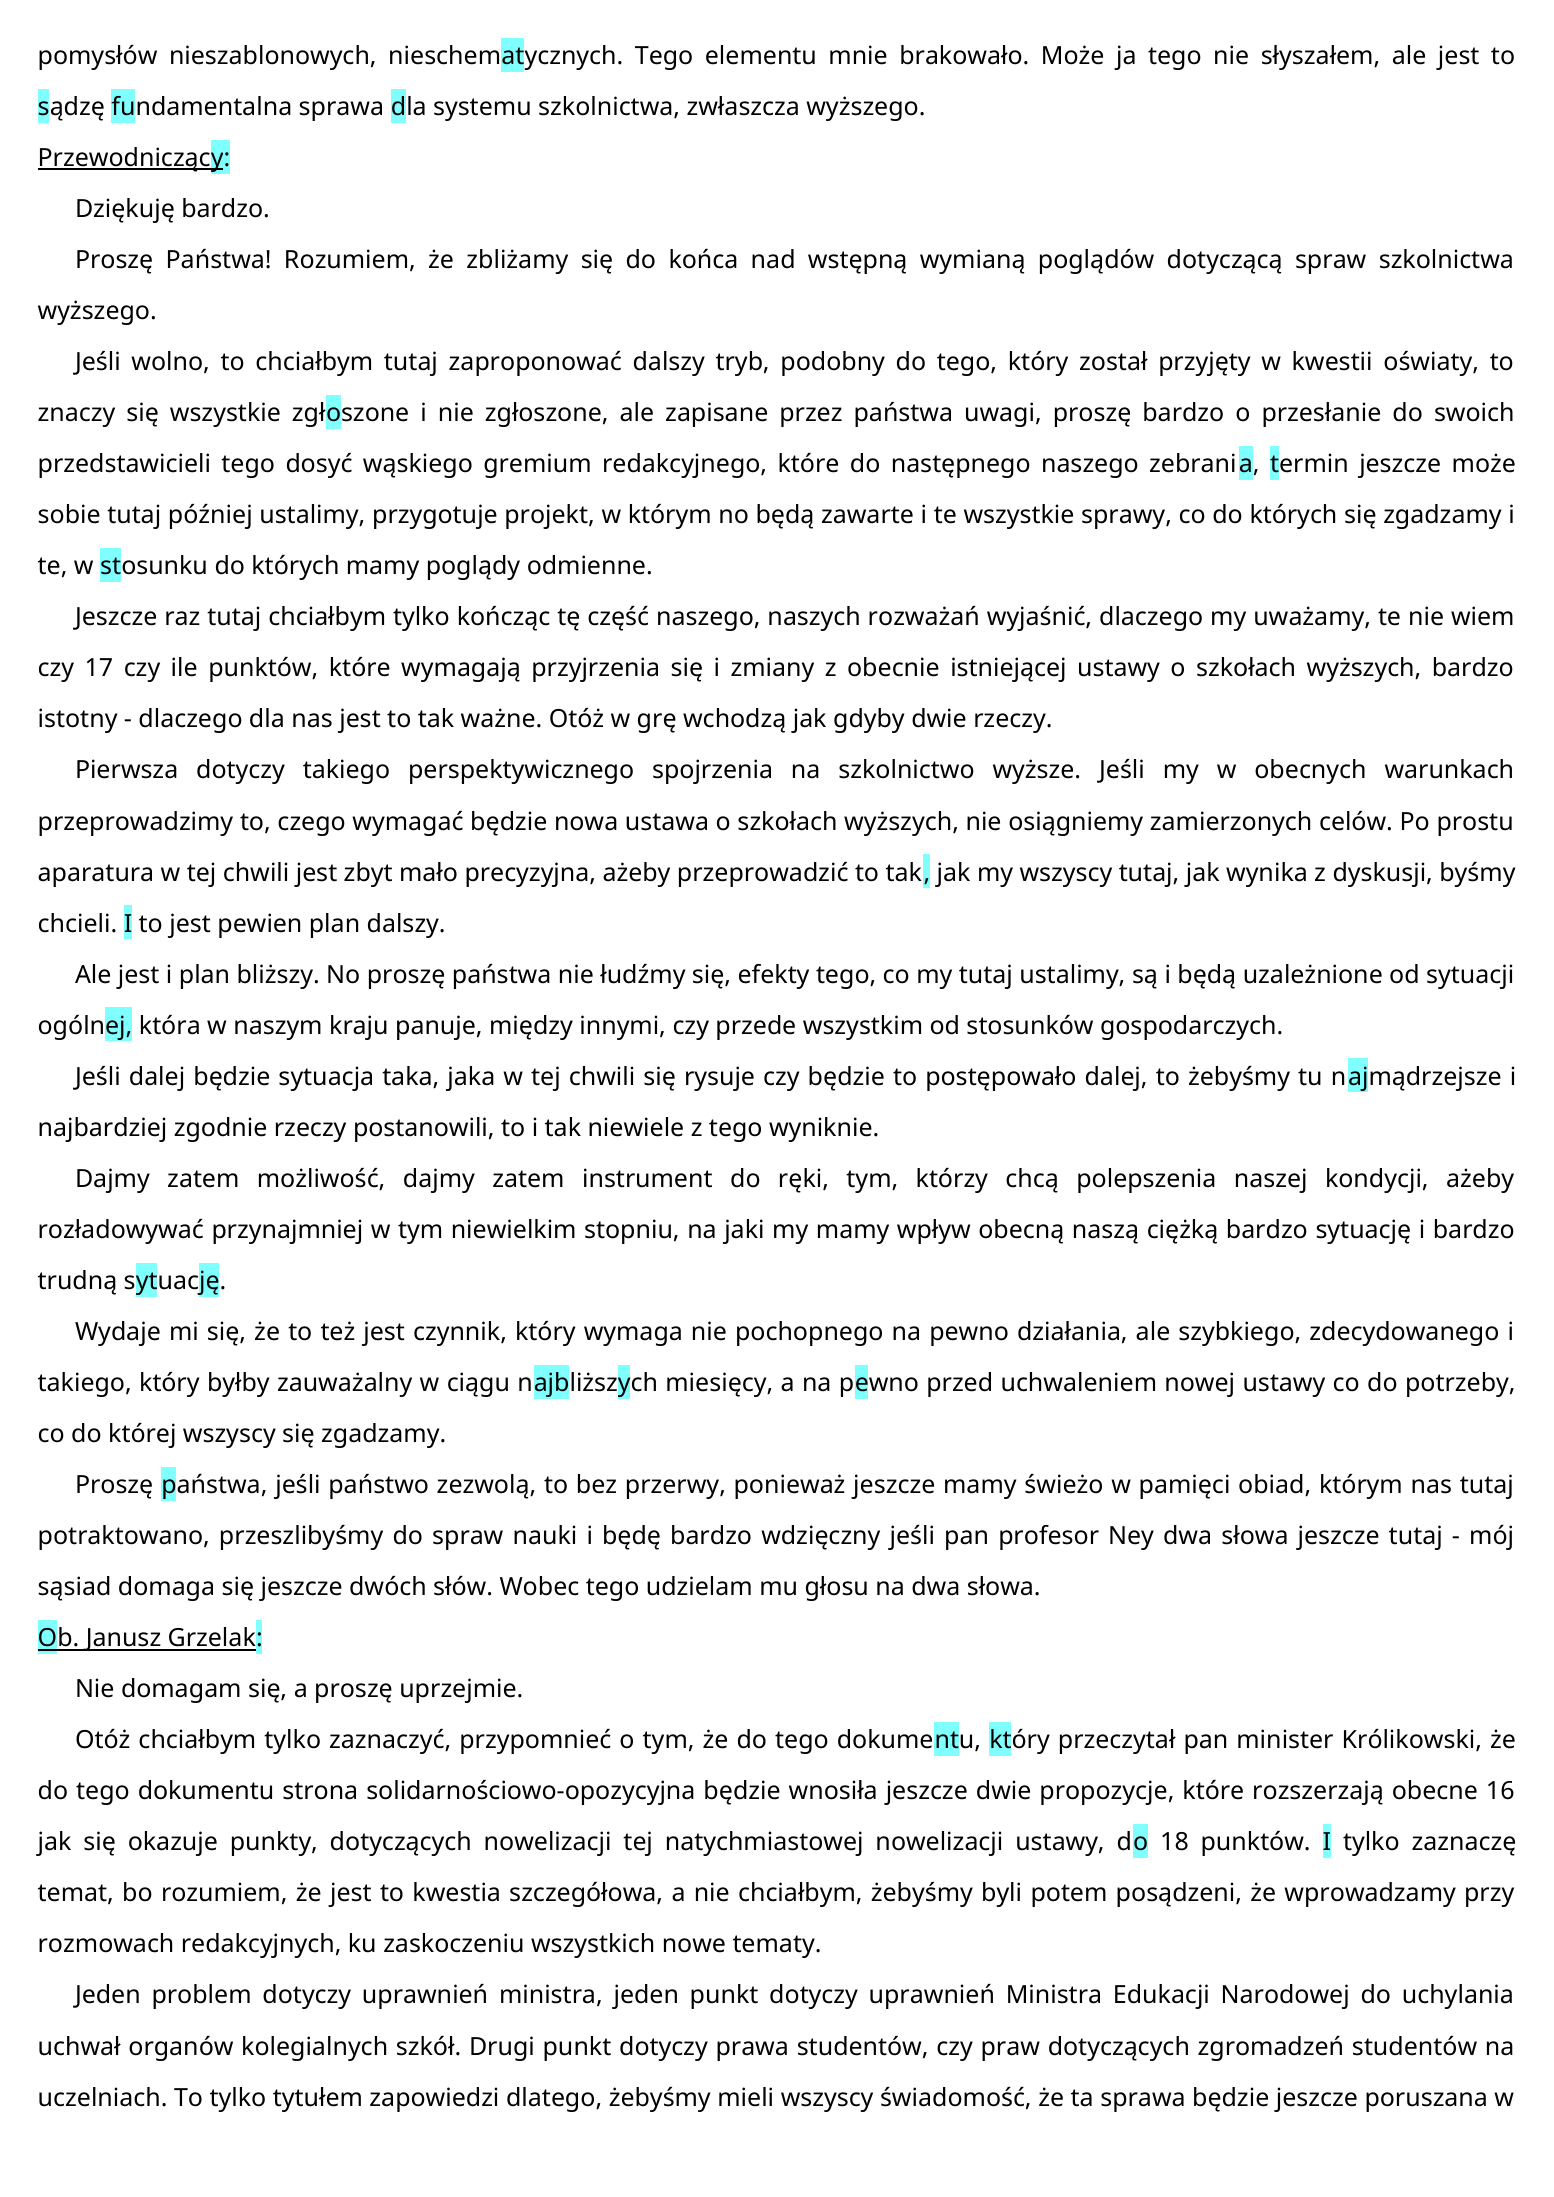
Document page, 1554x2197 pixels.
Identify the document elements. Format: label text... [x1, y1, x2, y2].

text Proszę Państwa! Rozumiem, że zbliżamy się do końca nad wstępną wymianą poglądów dotyczącą spraw szkolnictwa wyższego. [37, 242, 1516, 327]
text Jeśli wolno, to chciałbym tutaj zaproponować dalszy tryb, podobny do tego, który został przyjęty w kwestii oświaty, to znaczy się wszystkie zgłoszone i nie zgłoszone, ale zapisane przez państwa uwagi, proszę bardzo o przesłanie do swoich przedstawicieli tego dosyć wąskiego gremium redakcyjnego, które do następnego naszego zebrania, termin jeszcze może sobie tutaj później ustalimy, przygotuje projekt, w którym no będą zawarte i te wszystkie sprawy, co do których się zgadzamy i te, w stosunku do których mamy poglądy odmienne. [37, 344, 1516, 582]
text Ob. Janusz Grzelak: [37, 1620, 1516, 1654]
text Wydaje mi się, że to też jest czynnik, który wymaga nie pochopnego na pewno działania, ale szybkiego, zdecydowanego i takiego, który byłby zauważalny w ciągu najbliższych miesięcy, a na pewno przed uchwaleniem nowej ustawy co do potrzeby, co do której wszyscy się zgadzamy. [37, 1313, 1516, 1450]
text Jeśli dalej będzie sytuacja taka, jaka w tej chwili się rysuje czy będzie to postępowało dalej, to żebyśmy tu najmądrzejsze i najbardziej zgodnie rzeczy postanowili, to i tak niewiele z tego wyniknie. [37, 1058, 1516, 1143]
text Przewodniczący: [37, 139, 1516, 174]
text Dajmy zatem możliwość, dajmy zatem instrument do ręki, tym, którzy chcą polepszenia naszej kondycji, ażeby rozładowywać przynajmniej w tym niewielkim stopniu, na jaki my mamy wpływ obecną naszą ciężką bardzo sytuację i bardzo trudną sytuację. [37, 1160, 1516, 1297]
text Jeszcze raz tutaj chciałbym tylko kończąc tę część naszego, naszych rozważań wyjaśnić, dlaczego my uważamy, te nie wiem czy 17 czy ile punktów, które wymagają przyjrzenia się i zmiany z obecnie istniejącej ustawy o szkołach wyższych, bardzo istotny - dlaczego dla nas jest to tak ważne. Otóż w grę wchodzą jak gdyby dwie rzeczy. [37, 599, 1516, 735]
text Pierwsza dotyczy takiego perspektywicznego spojrzenia na szkolnictwo wyższe. Jeśli my w obecnych warunkach przeprowadzimy to, czego wymagać będzie nowa ustawa o szkołach wyższych, nie osiągniemy zamierzonych celów. Po prostu aparatura w tej chwili jest zbyt mało precyzyjna, ażeby przeprowadzić to tak, jak my wszyscy tutaj, jak wynika z dyskusji, byśmy chcieli. I to jest pewien plan dalszy. [37, 752, 1516, 939]
text Nie domagam się, a proszę uprzejmie. [37, 1671, 1516, 1705]
text Dziękuję bardzo. [37, 191, 1516, 225]
text Otóż chciałbym tylko zaznaczyć, przypomnieć o tym, że do tego dokumentu, który przeczytał pan minister Królikowski, że do tego dokumentu strona solidarnościowo-opozycyjna będzie wnosiła jeszcze dwie propozycje, które rozszerzają obecne 16 jak się okazuje punkty, dotyczących nowelizacji tej natychmiastowej nowelizacji ustawy, do 18 punktów. I tylko zaznaczę temat, bo rozumiem, że jest to kwestia szczegółowa, a nie chciałbym, żebyśmy byli potem posądzeni, że wprowadzamy przy rozmowach redakcyjnych, ku zaskoczeniu wszystkich nowe tematy. [37, 1722, 1516, 1960]
text Jeden problem dotyczy uprawnień ministra, jeden punkt dotyczy uprawnień Ministra Edukacji Narodowej do uchylania uchwał organów kolegialnych szkół. Drugi punkt dotyczy prawa studentów, czy praw dotyczących zgromadzeń studentów na uczelniach. To tylko tytułem zapowiedzi dlatego, żebyśmy mieli wszyscy świadomość, że ta sprawa będzie jeszcze poruszana w [37, 1977, 1516, 2113]
text Proszę państwa, jeśli państwo zezwolą, to bez przerwy, ponieważ jeszcze mamy świeżo w pamięci obiad, którym nas tutaj potraktowano, przeszlibyśmy do spraw nauki i będę bardzo wdzięczny jeśli pan profesor Ney dwa słowa jeszcze tutaj - mój sąsiad domaga się jeszcze dwóch słów. Wobec tego udzielam mu głosu na dwa słowa. [37, 1467, 1516, 1603]
text Ale jest i plan bliższy. No proszę państwa nie łudźmy się, efekty tego, co my tutaj ustalimy, są i będą uzależnione od sytuacji ogólnej, która w naszym kraju panuje, między innymi, czy przede wszystkim od stosunków gospodarczych. [37, 956, 1516, 1041]
text pomysłów nieszablonowych, nieschematycznych. Tego elementu mnie brakowało. Może ja tego nie słyszałem, ale jest to sądzę fundamentalna sprawa dla systemu szkolnictwa, zwłaszcza wyższego. [37, 37, 1516, 123]
